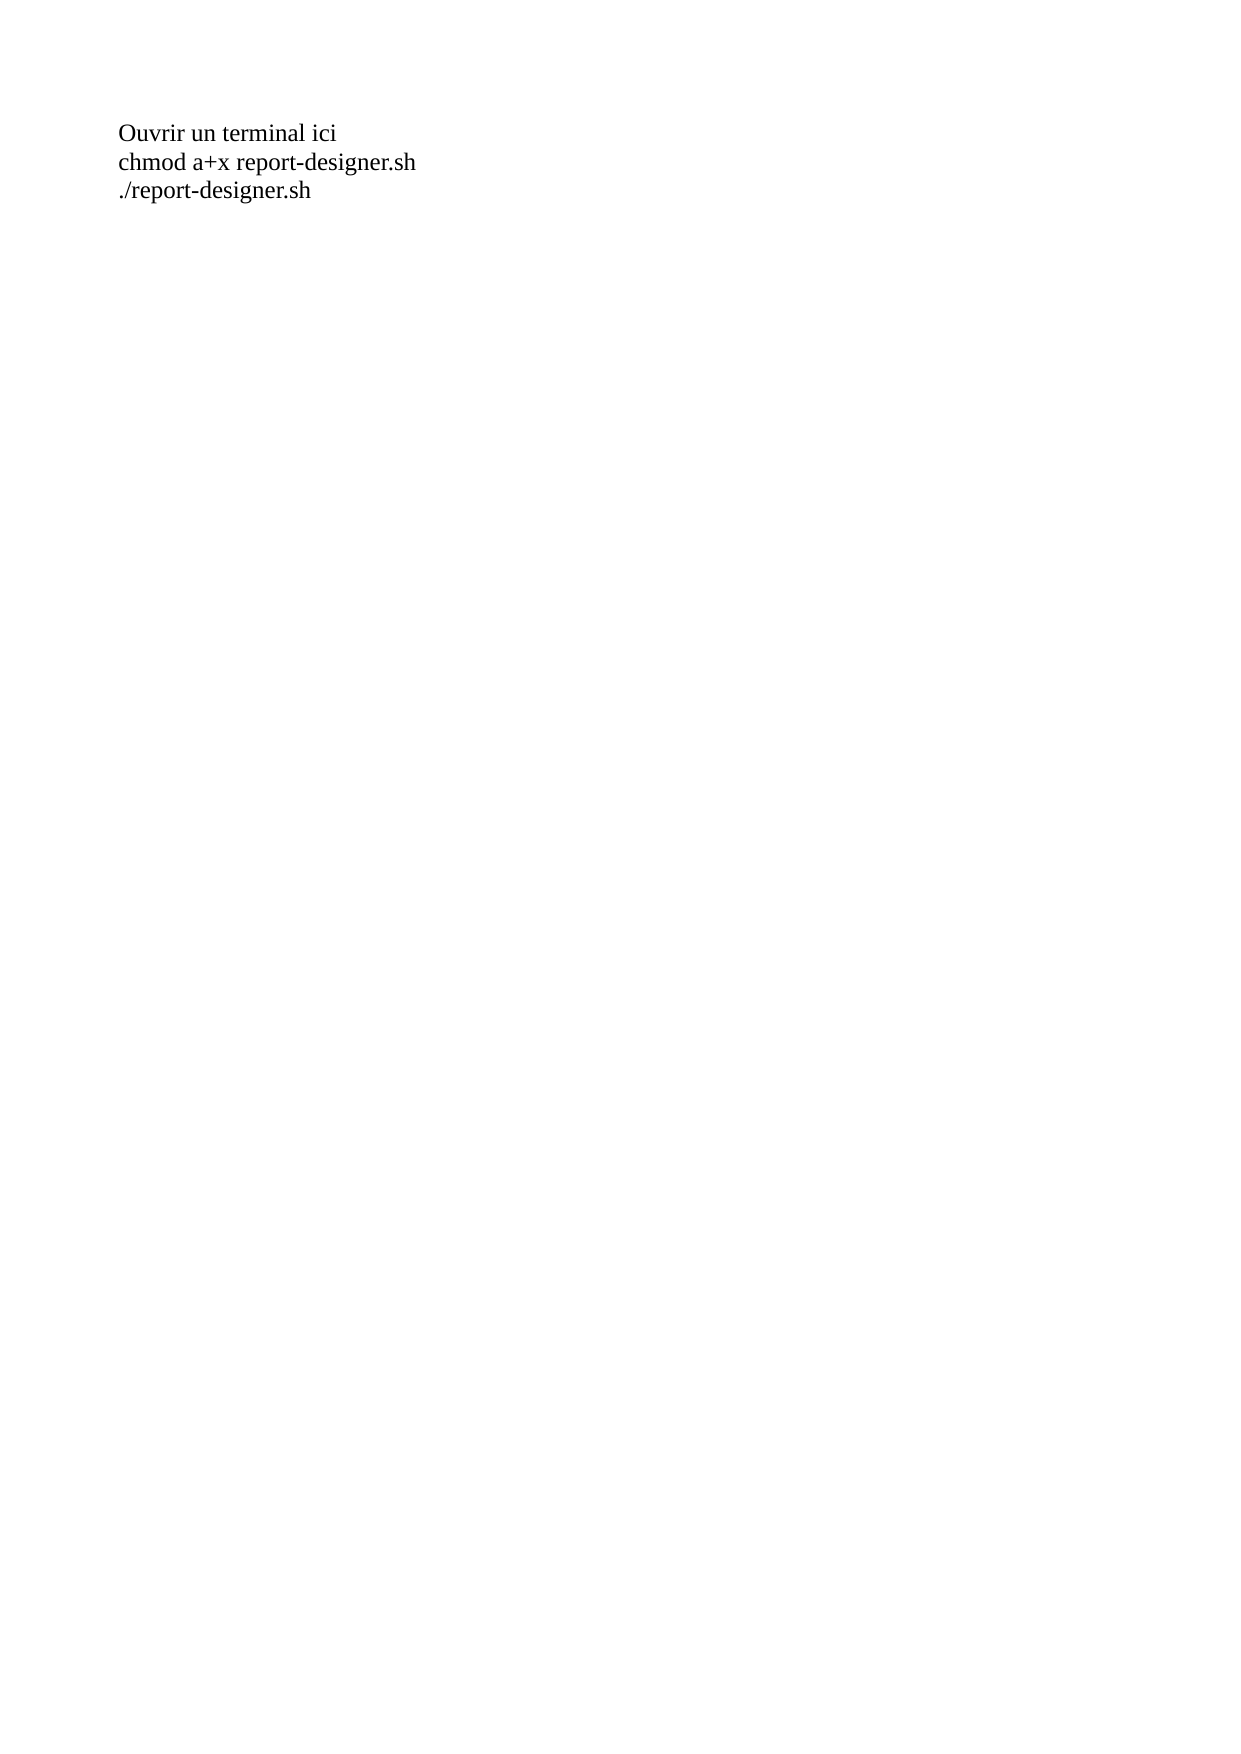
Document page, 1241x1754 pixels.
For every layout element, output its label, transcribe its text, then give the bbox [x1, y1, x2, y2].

text Ouvrir un terminal ici [118, 118, 1122, 147]
text chmod a+x report-designer.sh [118, 147, 1122, 176]
text ./report-designer.sh [118, 176, 1122, 204]
